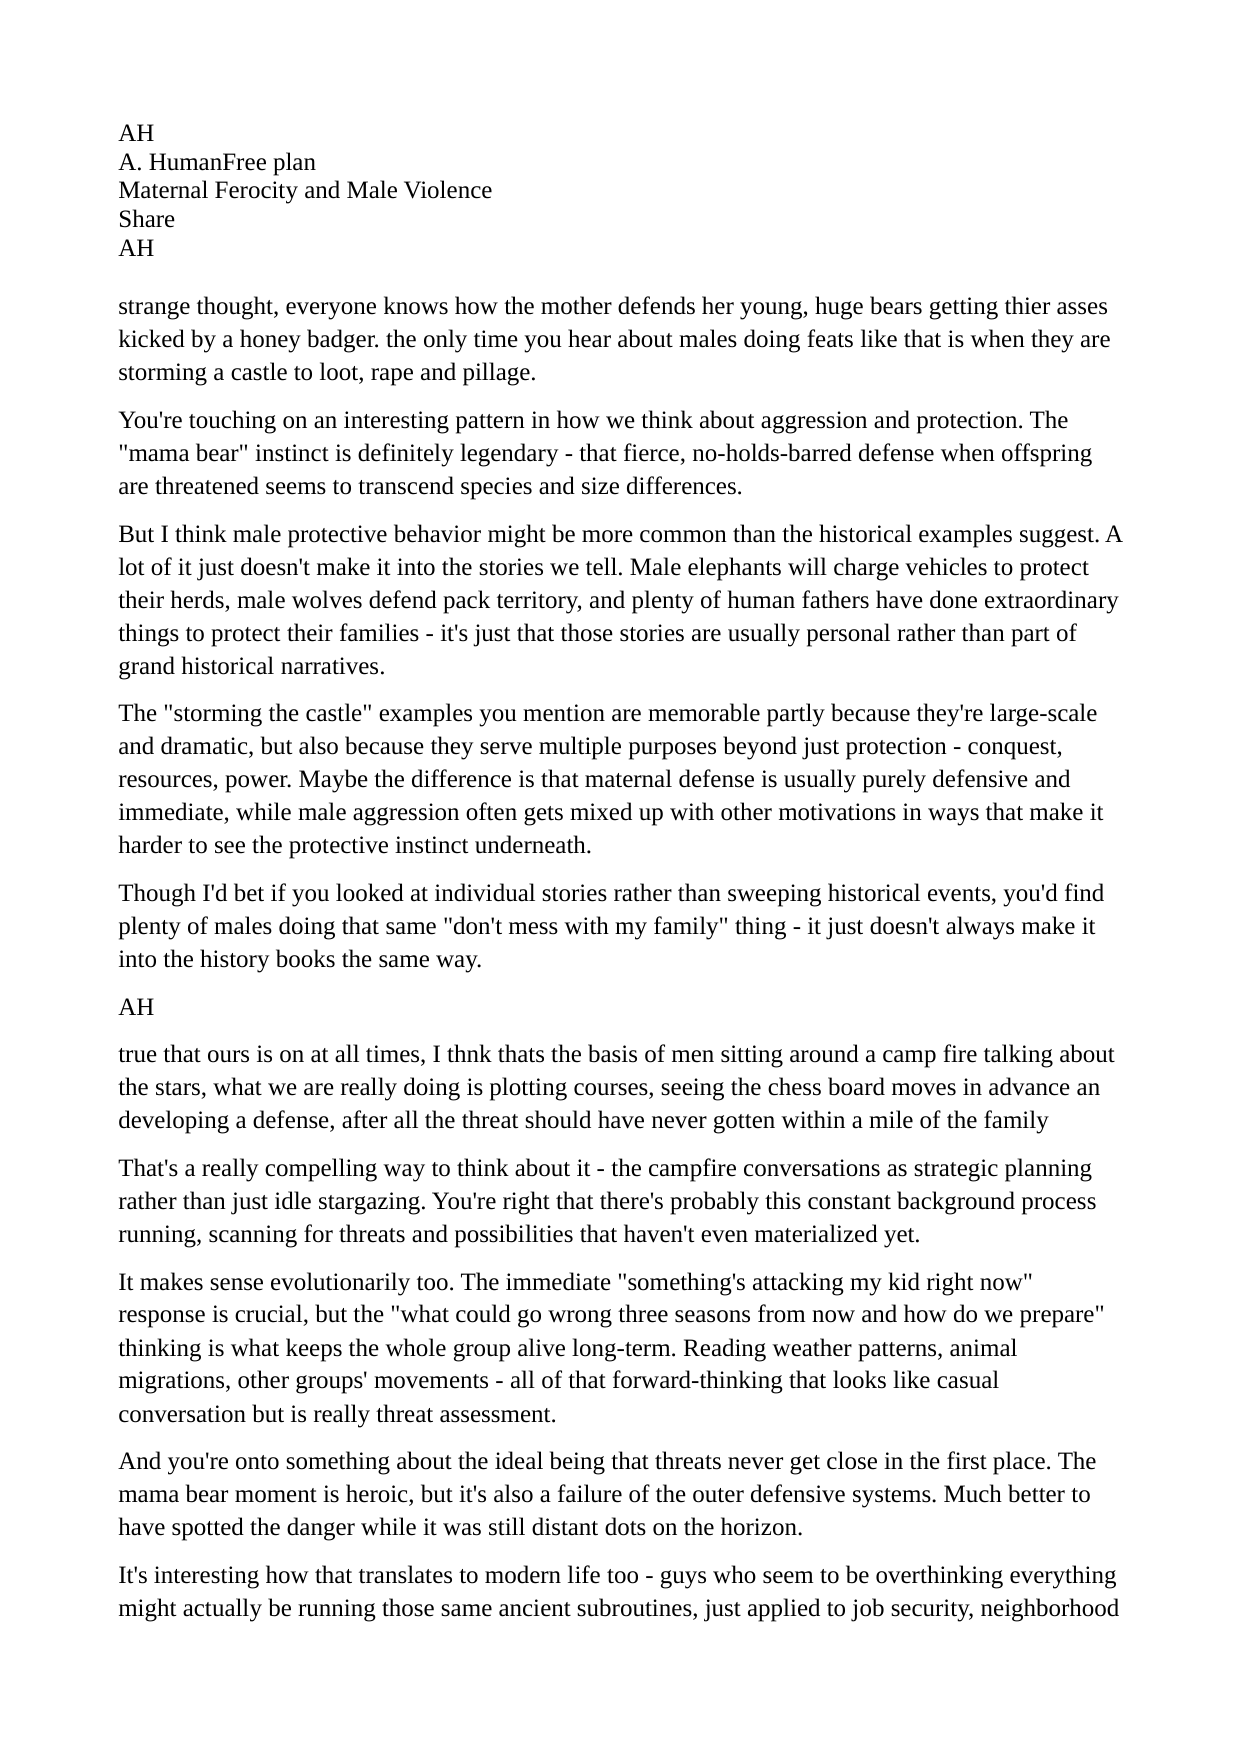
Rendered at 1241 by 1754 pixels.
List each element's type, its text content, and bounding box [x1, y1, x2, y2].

text A. HumanFree plan [118, 147, 1122, 176]
text The "storming the castle" examples you mention are memorable partly because they're large-scale and dramatic, but also because they serve multiple purposes beyond just protection - conquest, resources, power. Maybe the difference is that maternal defense is usually purely defensive and immediate, while male aggression often gets mixed up with other motivations in ways that make it harder to see the protective instinct underneath. [118, 698, 1122, 859]
text It makes sense evolutionarily too. The immediate "something's attacking my kid right now" response is crucial, but the "what could go wrong three seasons from now and how do we prepare" thinking is what keeps the whole group alive long-term. Reading weather patterns, animal migrations, other groups' movements - all of that forward-thinking that looks like casual conversation but is really threat assessment. [118, 1267, 1122, 1427]
text Maternal Ferocity and Male Violence [118, 176, 1122, 204]
text It's interesting how that translates to modern life too - guys who seem to be overthinking everything might actually be running those same ancient subroutines, just applied to job security, neighborhood [118, 1560, 1122, 1622]
text true that ours is on at all times, I thnk thats the basis of men sitting around a camp fire talking about the stars, what we are really doing is plotting courses, seeing the chess board moves in advance an developing a defense, after all the threat should have never gotten within a mile of the family [118, 1039, 1122, 1134]
text AH [118, 233, 1122, 262]
text But I think male protective behavior might be more common than the historical examples suggest. A lot of it just doesn't make it into the stories we tell. Male elephants will charge vehicles to protect their herds, male wolves defend pack territory, and plenty of human fathers have done extraordinary things to protect their families - it's just that those stories are usually personal rather than part of grand historical narratives. [118, 519, 1122, 679]
text That's a really compelling way to think about it - the campfire conversations as strategic planning rather than just idle stargazing. You're right that there's probably this constant background process running, scanning for threats and possibilities that haven't even materialized yet. [118, 1153, 1122, 1248]
text AH [118, 118, 1122, 147]
text Share [118, 204, 1122, 233]
text AH [118, 992, 1122, 1020]
text strange thought, everyone knows how the mother defends her young, huge bears getting thier asses kicked by a honey badger. the only time you hear about males doing feats like that is when they are storming a castle to loot, rape and pillage. [118, 291, 1122, 386]
text And you're onto something about the ideal being that threats never get close in the first place. The mama bear moment is heroic, but it's also a failure of the outer defensive systems. Much better to have spotted the danger while it was still distant dots on the horizon. [118, 1446, 1122, 1541]
text Though I'd bet if you looked at individual stories rather than sweeping historical events, you'd find plenty of males doing that same "don't mess with my family" thing - it just doesn't always make it into the history books the same way. [118, 878, 1122, 973]
text You're touching on an interesting pattern in how we think about aggression and protection. The "mama bear" instinct is definitely legendary - that fierce, no-holds-barred defense when offspring are threatened seems to transcend species and size differences. [118, 405, 1122, 500]
